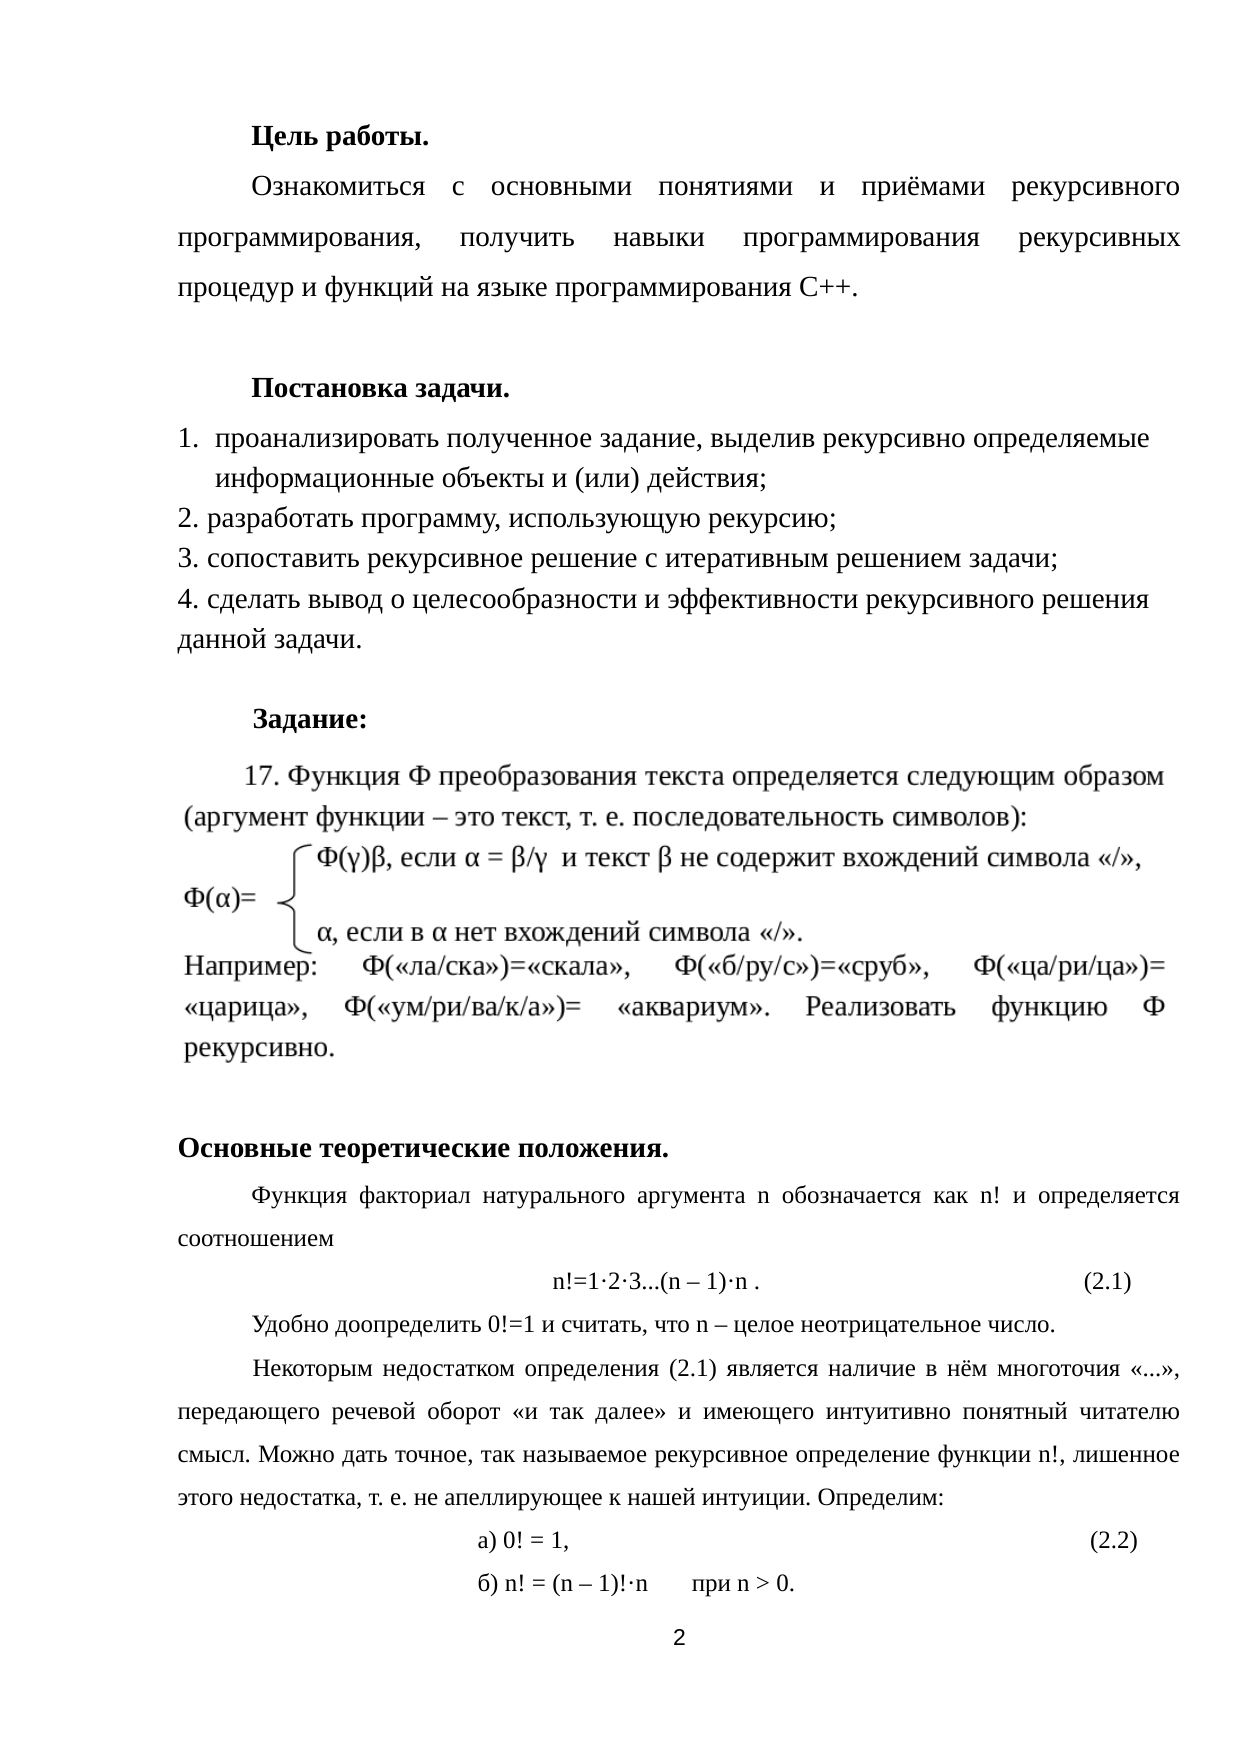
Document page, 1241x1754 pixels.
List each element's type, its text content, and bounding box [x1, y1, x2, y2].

text Ознакомиться с основными понятиями и приёмами рекурсивного программирования, получить навыки программирования рекурсивных процедур и функций на языке программирования С++. [177, 168, 1181, 303]
text Постановка задачи. [177, 370, 1181, 403]
list сделать вывод о целесообразности и эффективности рекурсивного решения данной задачи. [177, 581, 1181, 654]
text Некоторым недостатком определения (2.1) является наличие в нём многоточия «...», передающего речевой оборот «и так далее» и имеющего интуитивно понятный читателю смысл. Можно дать точное, так называемое рекурсивное определение функции n!, лишенное этого недостатка, т. е. не апеллирующее к нашей интуиции. Определим: [177, 1353, 1181, 1511]
text б) n! = (n – 1)!·n при n > 0. [177, 1568, 1181, 1597]
list разработать программу, использующую рекурсию; [177, 500, 1181, 534]
text Основные теоретические положения. [177, 1130, 1181, 1163]
text а) 0! = 1, (2.2) [177, 1525, 1181, 1554]
text n!=1·2·3...(n – 1)·n . (2.1) [477, 1266, 1181, 1295]
list сопоставить рекурсивное решение с итеративным решением задачи; [177, 541, 1181, 574]
picture [177, 751, 1182, 1063]
text Задание: [177, 701, 1181, 735]
list проанализировать полученное задание, выделив рекурсивно определяемые информационные объекты и (или) действия; [177, 420, 1181, 494]
text Функция факториал натурального аргумента n обозначается как n! и определяется соотношением [177, 1180, 1181, 1252]
text Цель работы. [177, 118, 1181, 152]
text Удобно доопределить 0!=1 и считать, что n – целое неотрицательное число. [177, 1309, 1181, 1338]
